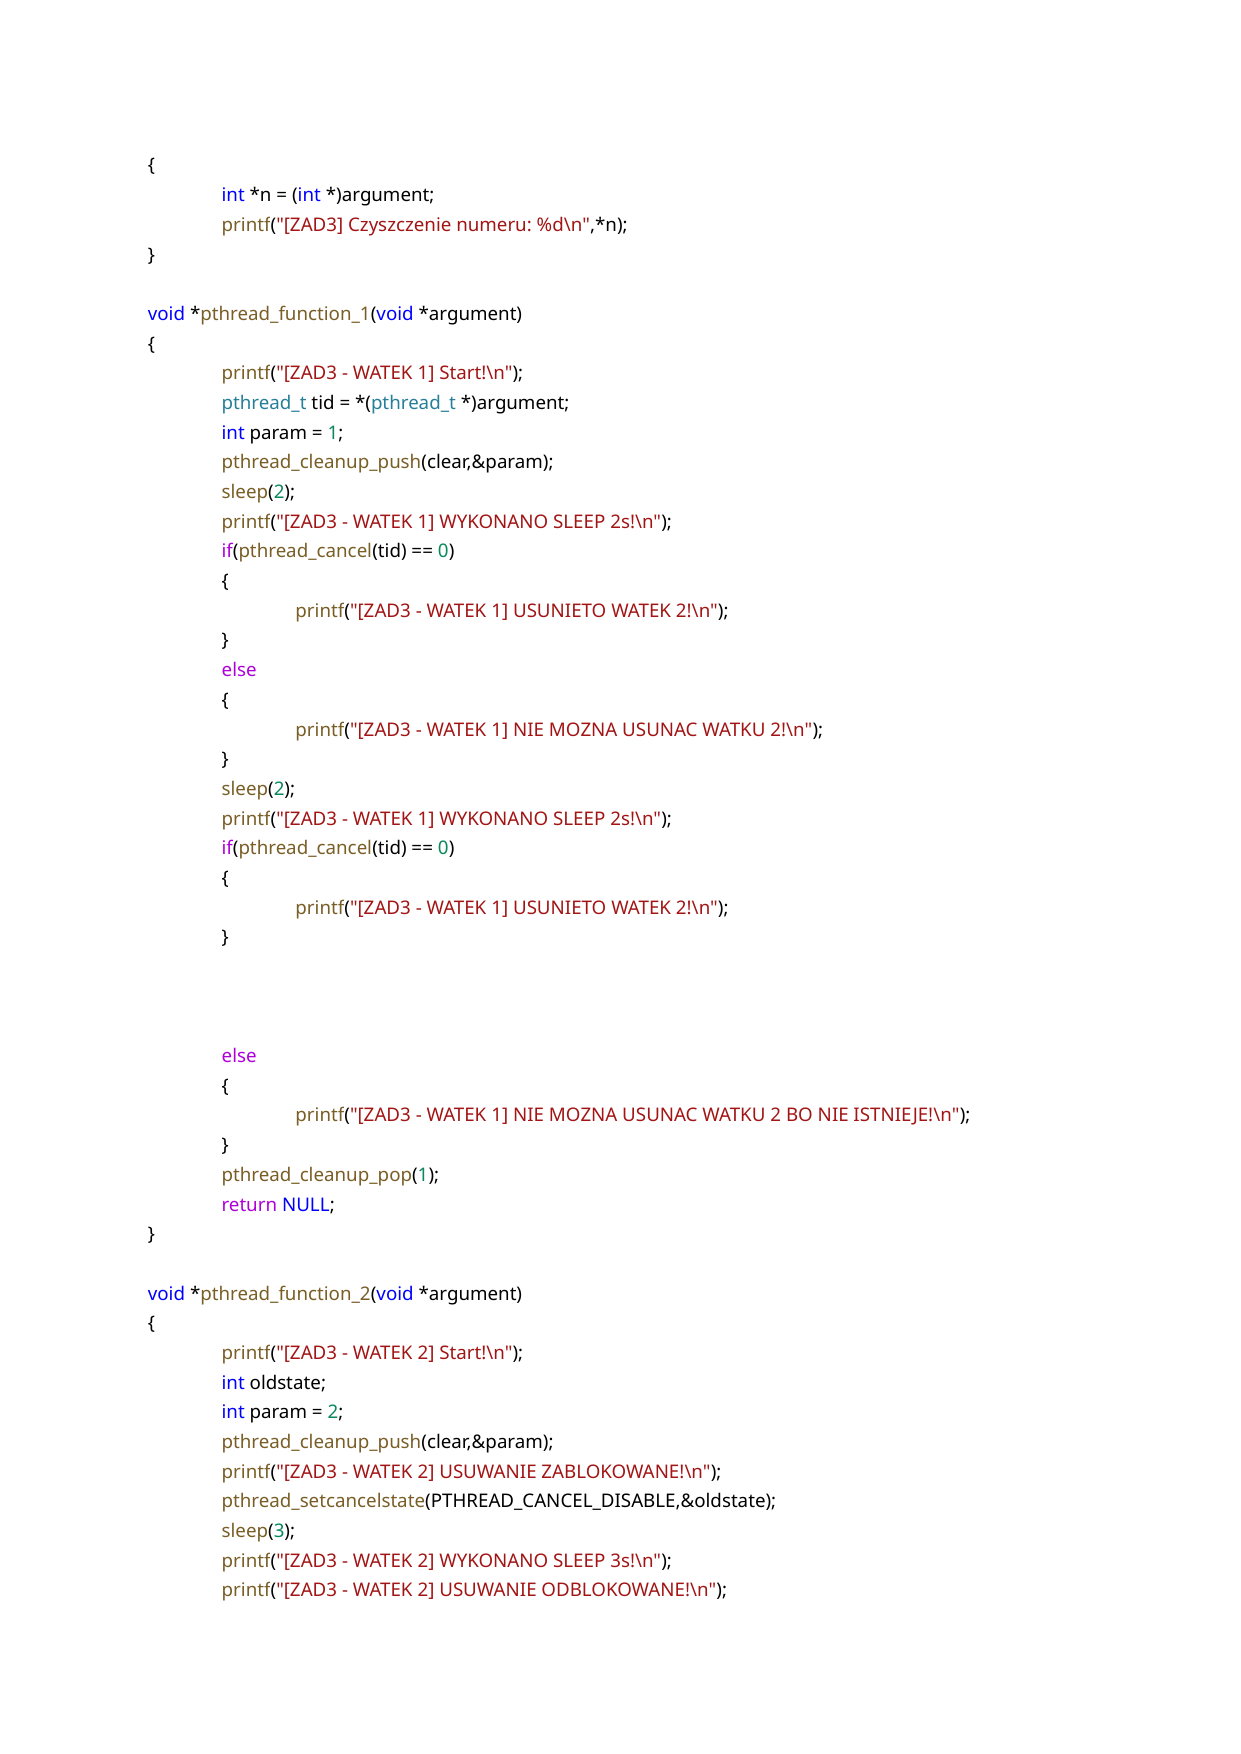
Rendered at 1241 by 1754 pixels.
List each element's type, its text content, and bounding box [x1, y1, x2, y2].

text pthread_setcancelstate(PTHREAD_CANCEL_DISABLE,&oldstate); [148, 1483, 1093, 1513]
text printf("[ZAD3 - WATEK 1] Start!\n"); [148, 355, 1093, 385]
text printf("[ZAD3 - WATEK 2] USUWANIE ZABLOKOWANE!\n"); [148, 1454, 1093, 1483]
text sleep(2); [148, 771, 1093, 801]
text return NULL; [148, 1187, 1093, 1216]
text { [148, 860, 1093, 890]
text printf("[ZAD3 - WATEK 2] WYKONANO SLEEP 3s!\n"); [148, 1543, 1093, 1573]
text { [148, 148, 1093, 177]
text int *n = (int *)argument; [148, 177, 1093, 207]
text printf("[ZAD3 - WATEK 2] Start!\n"); [148, 1335, 1093, 1365]
text if(pthread_cancel(tid) == 0) [148, 830, 1093, 860]
text { [148, 1305, 1093, 1335]
text int param = 2; [148, 1394, 1093, 1424]
text } [148, 237, 1093, 266]
text printf("[ZAD3] Czyszczenie numeru: %d\n",*n); [148, 207, 1093, 237]
text { [148, 682, 1093, 712]
text int param = 1; [148, 415, 1093, 444]
text { [148, 563, 1093, 593]
text } [148, 1216, 1093, 1246]
text printf("[ZAD3 - WATEK 1] WYKONANO SLEEP 2s!\n"); [148, 801, 1093, 830]
text printf("[ZAD3 - WATEK 1] NIE MOZNA USUNAC WATKU 2!\n"); [148, 712, 1093, 741]
text printf("[ZAD3 - WATEK 1] WYKONANO SLEEP 2s!\n"); [148, 504, 1093, 533]
text if(pthread_cancel(tid) == 0) [148, 533, 1093, 563]
text sleep(3); [148, 1513, 1093, 1543]
text pthread_t tid = *(pthread_t *)argument; [148, 385, 1093, 415]
text printf("[ZAD3 - WATEK 1] USUNIETO WATEK 2!\n"); [148, 890, 1093, 919]
text pthread_cleanup_push(clear,&param); [148, 444, 1093, 474]
text } [148, 919, 1093, 949]
text pthread_cleanup_pop(1); [148, 1157, 1093, 1187]
text printf("[ZAD3 - WATEK 1] USUNIETO WATEK 2!\n"); [148, 593, 1093, 623]
text void *pthread_function_1(void *argument) [148, 296, 1093, 326]
text } [148, 1127, 1093, 1157]
text { [148, 1068, 1093, 1098]
text } [148, 623, 1093, 652]
text int oldstate; [148, 1365, 1093, 1394]
text void *pthread_function_2(void *argument) [148, 1276, 1093, 1305]
text else [148, 652, 1093, 682]
text else [148, 1038, 1093, 1068]
text sleep(2); [148, 474, 1093, 504]
text printf("[ZAD3 - WATEK 1] NIE MOZNA USUNAC WATKU 2 BO NIE ISTNIEJE!\n"); [148, 1098, 1093, 1127]
text pthread_cleanup_push(clear,&param); [148, 1424, 1093, 1454]
text } [148, 741, 1093, 771]
text { [148, 326, 1093, 355]
text printf("[ZAD3 - WATEK 2] USUWANIE ODBLOKOWANE!\n"); [148, 1573, 1093, 1602]
